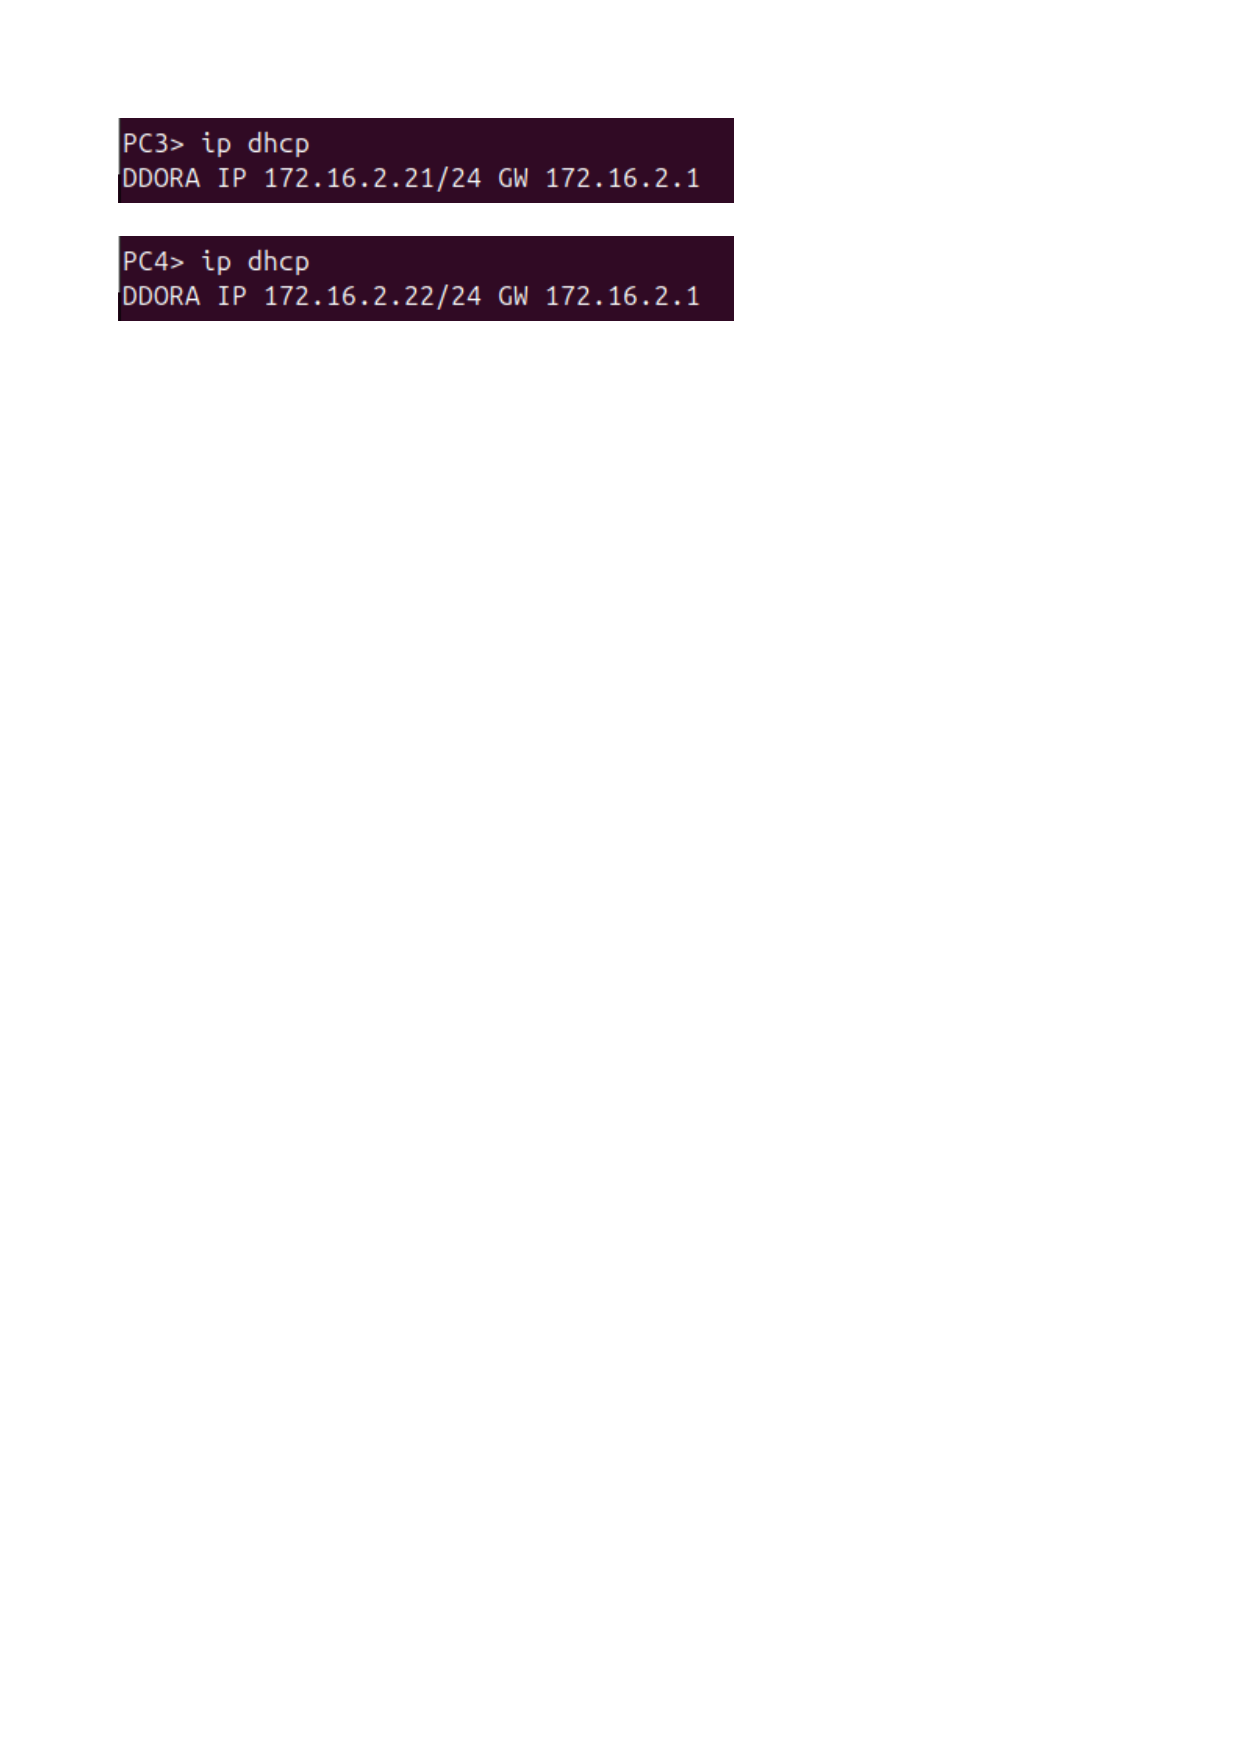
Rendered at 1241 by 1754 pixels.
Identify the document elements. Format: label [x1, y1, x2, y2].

picture [118, 118, 734, 203]
picture [118, 236, 734, 321]
